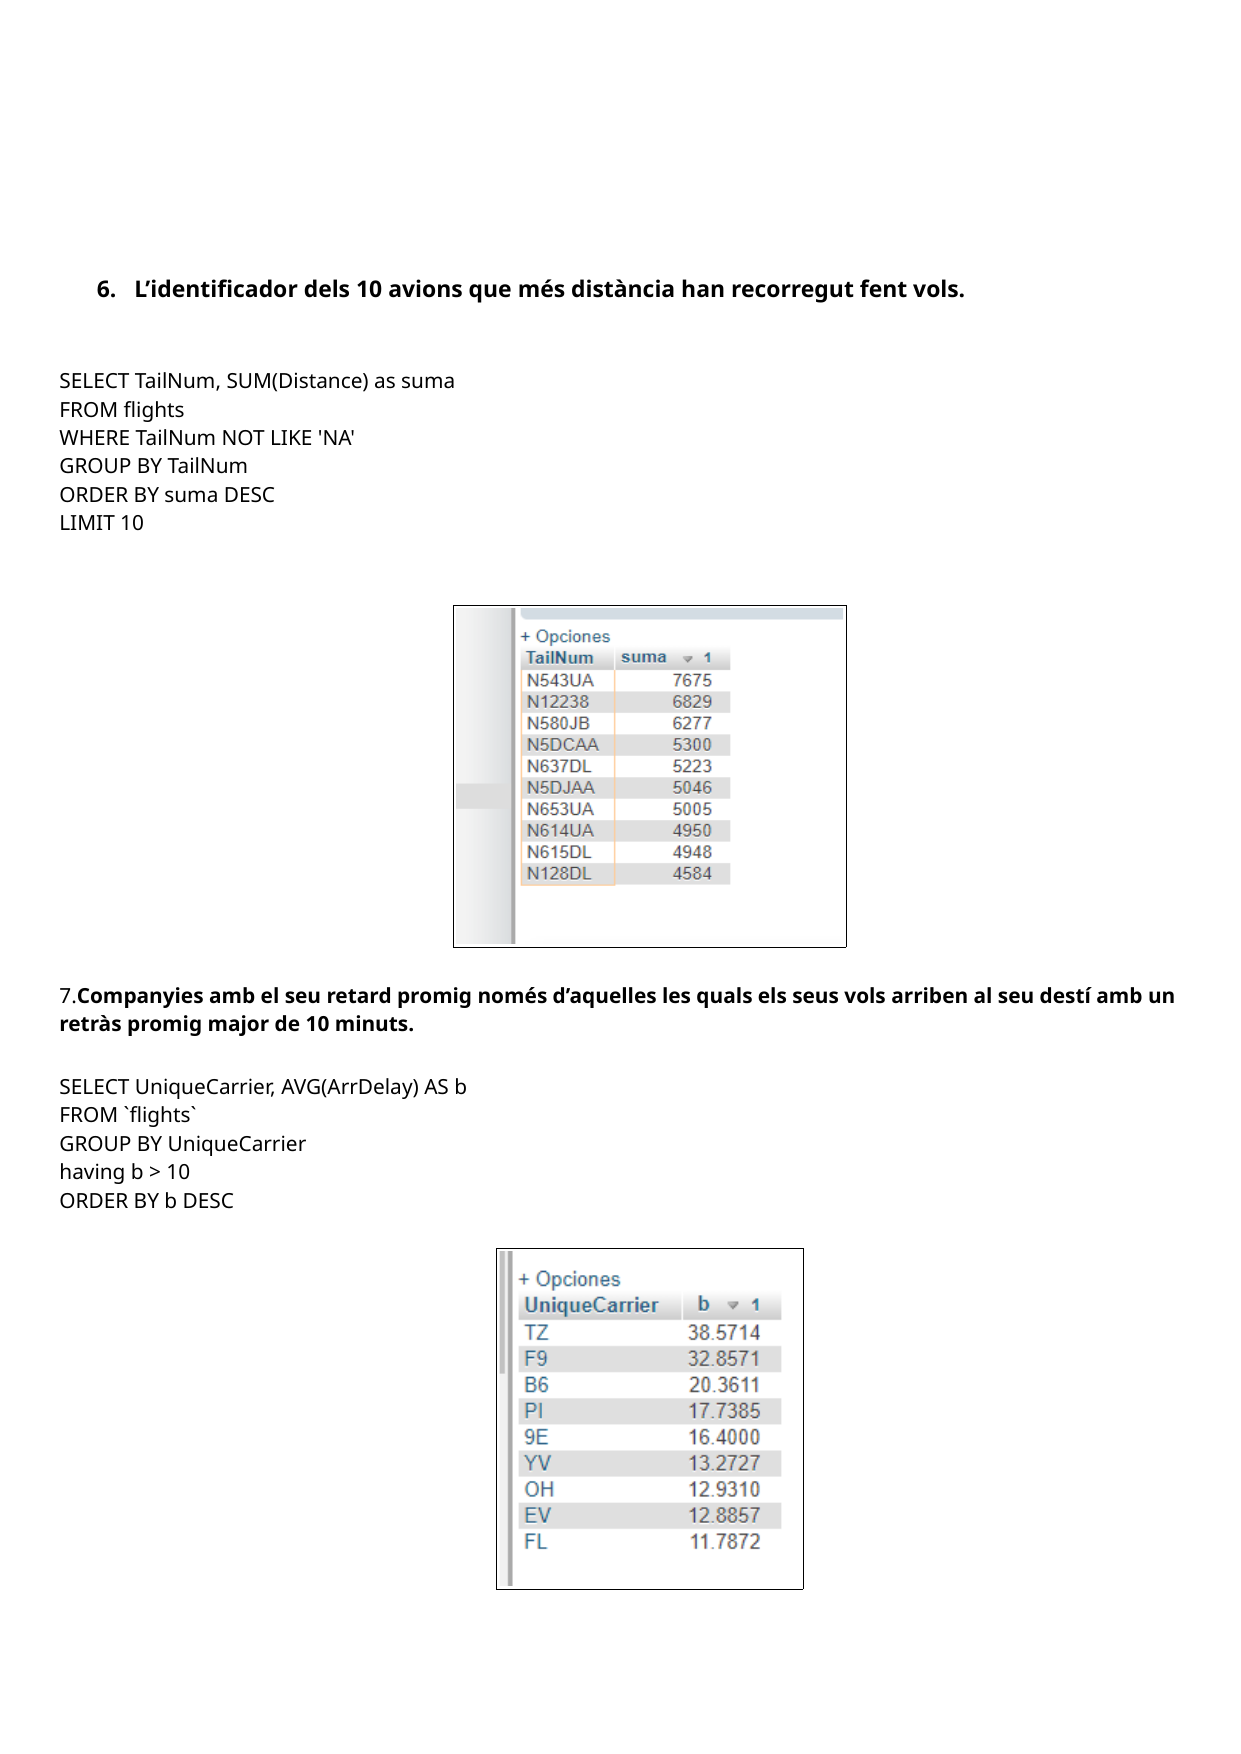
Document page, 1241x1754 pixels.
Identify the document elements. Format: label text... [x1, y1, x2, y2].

text GROUP BY TailNum [59, 452, 1240, 480]
text LIMIT 10 [59, 508, 1240, 537]
text ORDER BY b DESC [59, 1186, 1240, 1214]
text having b > 10 [59, 1157, 1240, 1186]
text 7.Companyies amb el seu retard promig només d’aquelles les quals els seus vols arriben al seu destí amb un retràs promig major de 10 minuts. [59, 981, 1240, 1038]
text SELECT TailNum, SUM(Distance) as suma [59, 366, 1240, 395]
text FROM `flights` [59, 1101, 1240, 1129]
text SELECT UniqueCarrier, AVG(ArrDelay) AS b [59, 1072, 1240, 1101]
text GROUP BY UniqueCarrier [59, 1129, 1240, 1157]
text WHERE TailNum NOT LIKE 'NA' [59, 423, 1240, 452]
picture [499, 1251, 800, 1586]
list L’identificador dels 10 avions que més distància han recorregut fent vols. [97, 272, 1240, 304]
text ORDER BY suma DESC [59, 480, 1240, 508]
text FROM flights [59, 395, 1240, 423]
picture [456, 608, 844, 944]
